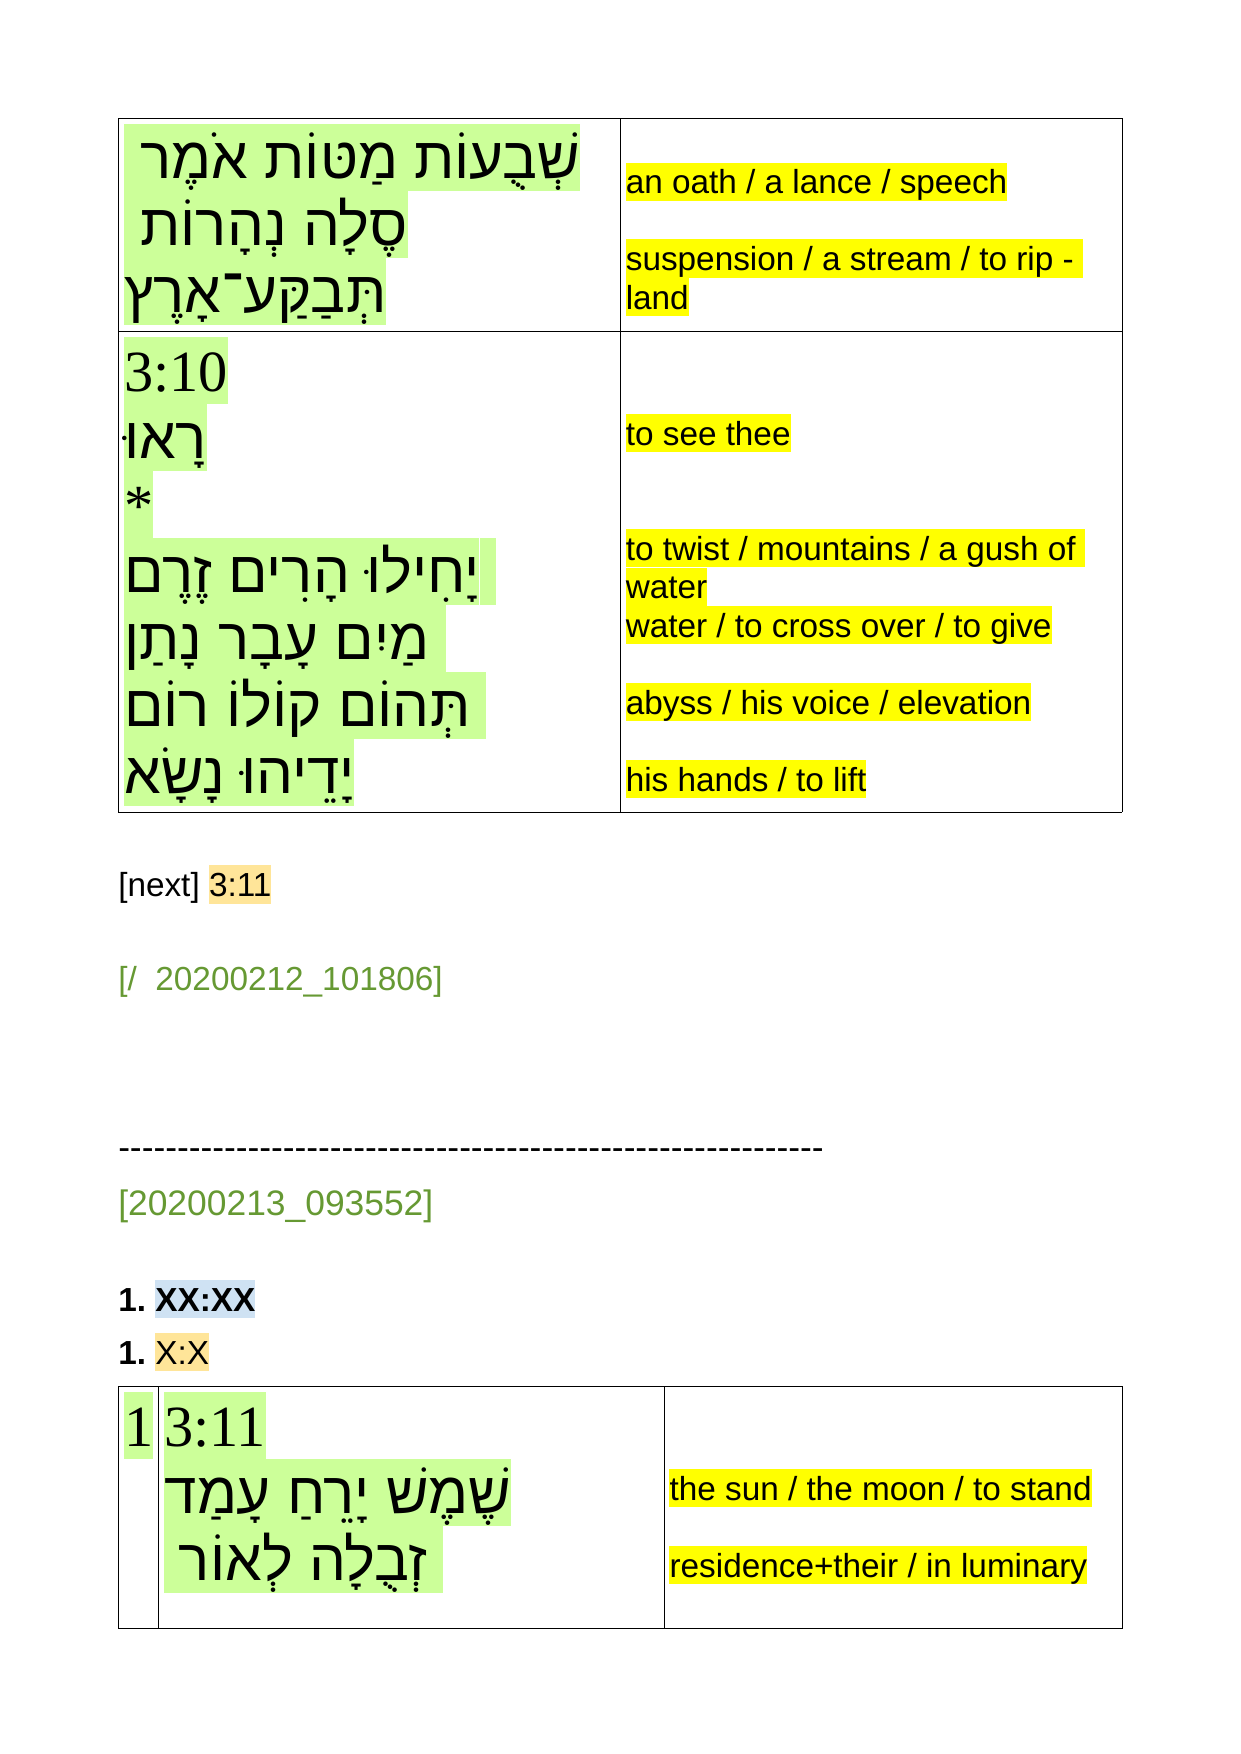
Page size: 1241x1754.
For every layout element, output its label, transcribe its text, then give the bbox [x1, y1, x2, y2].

text ------------------------------------------------------------ [118, 1126, 1122, 1167]
table_cell 3:9 עֶרְיָה תֵעוֹר קַשְׁתֶּ * שְׁבֻעוֹת מַטּוֹת אֹמֶר סֶלָה נְהָרוֹת תְּבַקַּע־אָרֶץ [119, 119, 620, 331]
table_header the sun / the moon / to stand residence+their / in luminary [665, 1387, 1122, 1628]
text [20200213_093552] [118, 1183, 1122, 1223]
text [next] 3:11 [118, 865, 1122, 904]
table_cell an oath / a lance / speech suspension / a stream / to rip - land [621, 119, 1122, 331]
text 1. XX:XX [118, 1280, 1122, 1318]
table_cell to see thee to twist / mountains / a gush of water water / to cross over / to give abyss / his voice / elevation his hands / to lift [621, 332, 1122, 812]
table_header 1 [119, 1387, 158, 1628]
text 1. X:X [118, 1333, 1122, 1371]
table_header 3:11 שֶׁמֶשׁ יָרֵחַ עָמַד זְבֻלָה לְאוֹר חִצֶּי * יְהַלֵּכוּ לְנֹגַהּ בְּרַק חֲנִיתֶ * [159, 1387, 664, 1628]
text [/ 20200212_101806] [118, 959, 1122, 998]
table_cell 3:10 רָאוּ * יָחִילוּ הָרִים זֶרֶם מַיִם עָבָר נָתַן תְּהוֹם קוֹלוֹ רוֹם יָדֵיהוּ נָשָׂא [119, 332, 620, 812]
